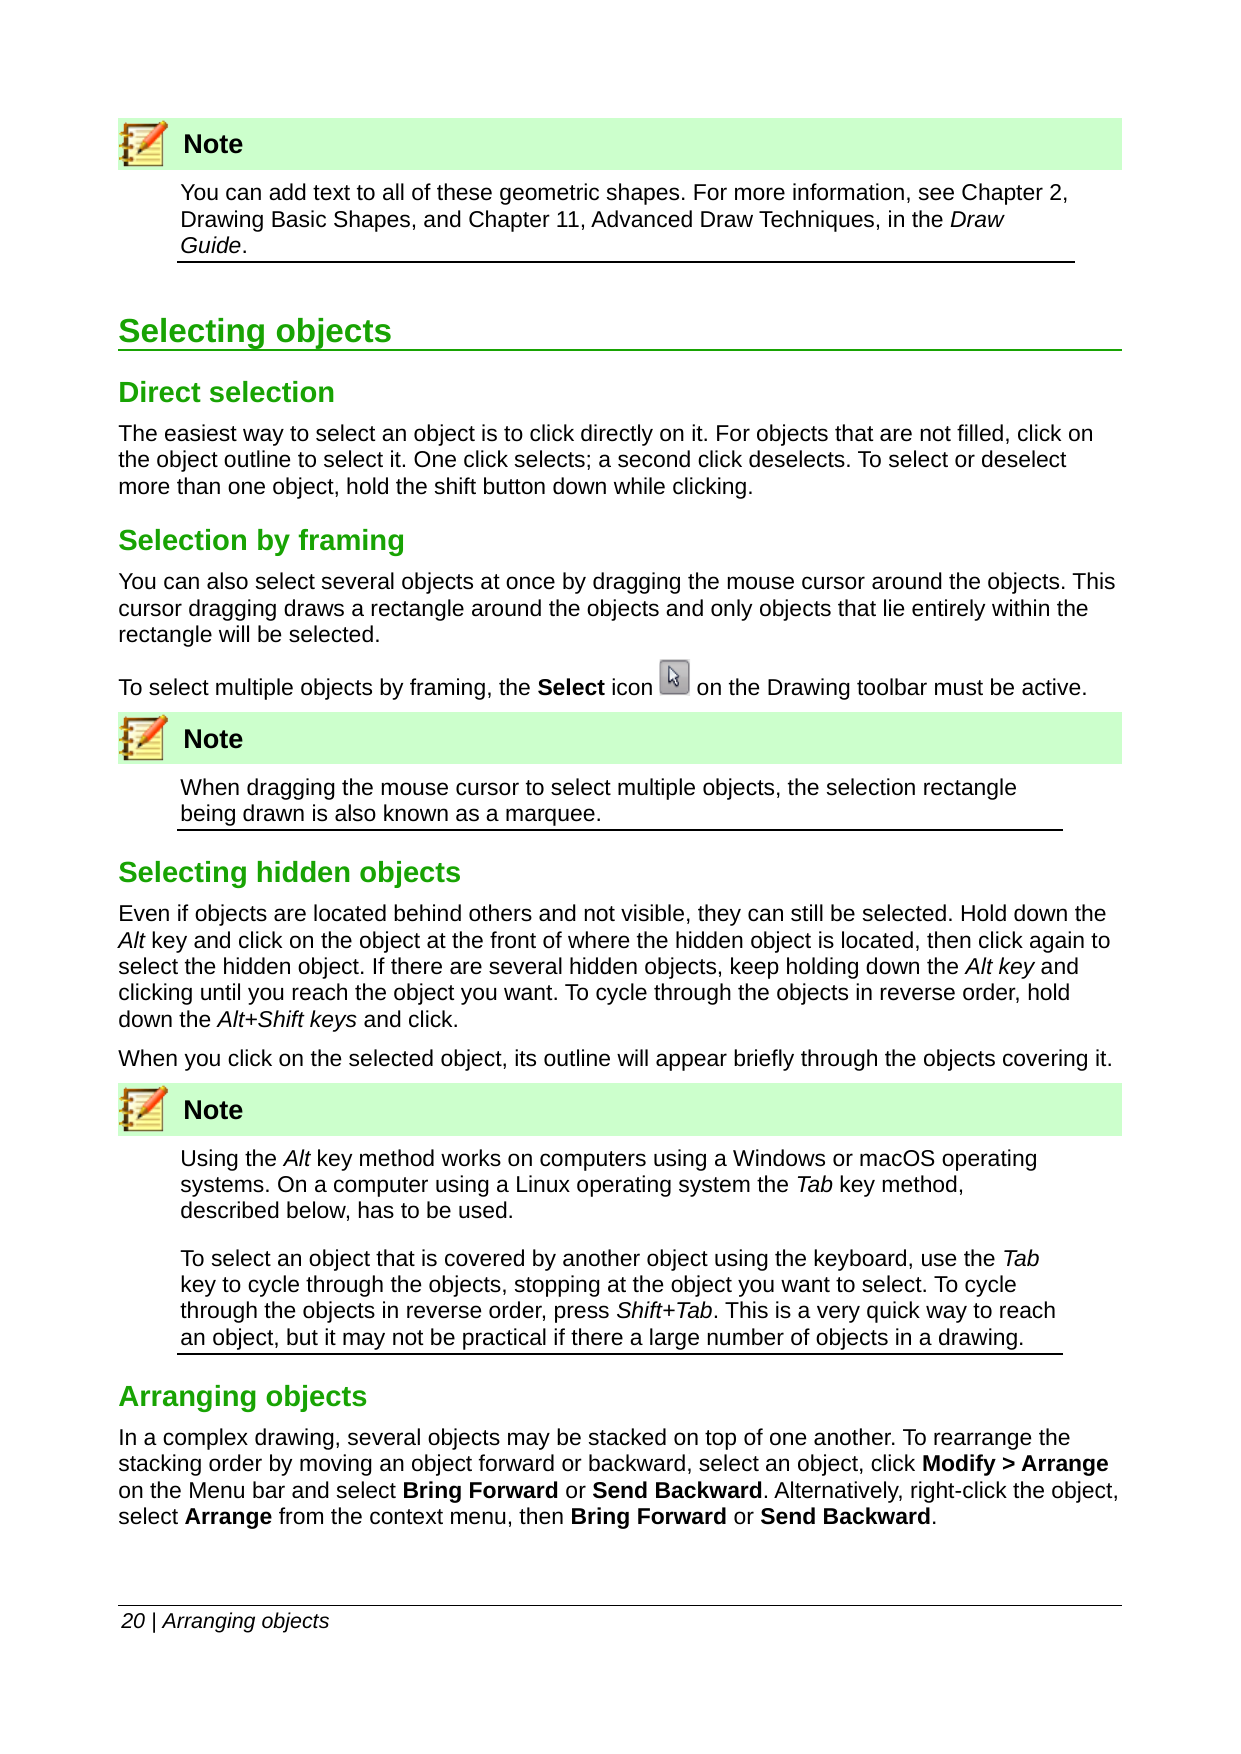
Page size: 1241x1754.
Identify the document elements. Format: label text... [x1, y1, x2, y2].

subtitle Selecting hidden objects [118, 855, 1122, 888]
subtitle Note [118, 118, 1122, 170]
text Even if objects are located behind others and not visible, they can still be selected. Hold down the Alt key and click on the object at the front of where the hidden object is located, then click again to select the hidden object. If there are several hidden objects, keep holding down the Alt key and clicking until you reach the object you want. To cycle through the objects in reverse order, hold down the Alt+Shift keys and click. [118, 900, 1122, 1032]
subtitle Note [118, 712, 1122, 764]
picture [119, 1084, 170, 1135]
picture [659, 659, 691, 696]
subtitle Selecting objects [118, 311, 1122, 349]
text In a complex drawing, several objects may be stacked on top of one another. To rearrange the stacking order by moving an object forward or backward, select an object, click Modify > Arrange on the Menu bar and select Bring Forward or Send Backward. Alternatively, right-click the object, select Arrange from the context menu, then Bring Forward or Send Backward. [118, 1424, 1122, 1529]
subtitle Note [118, 1083, 1122, 1136]
subtitle Arranging objects [118, 1379, 1122, 1412]
text To select multiple objects by framing, the Select icon on the Drawing toolbar must be active. [118, 660, 1122, 700]
list You can add text to all of these geometric shapes. For more information, see Chapter 2, Drawing Basic Shapes, and Chapter 11, Advanced Draw Techniques, in the Draw Guide. [177, 176, 1075, 261]
subtitle Direct selection [118, 375, 1122, 408]
picture [119, 119, 170, 170]
text The easiest way to select an object is to click directly on it. For objects that are not filled, click on the object outline to select it. One click selects; a second click deselects. To select or deselect more than one object, hold the shift button down while clicking. [118, 420, 1122, 499]
subtitle Selection by framing [118, 523, 1122, 556]
text You can also select several objects at once by dragging the mouse cursor around the objects. This cursor dragging draws a rectangle around the objects and only objects that lie entirely within the rectangle will be selected. [118, 568, 1122, 647]
text When dragging the mouse cursor to select multiple objects, the selection rectangle being drawn is also known as a marquee. [177, 771, 1063, 829]
picture [119, 713, 170, 764]
text When you click on the selected object, its outline will appear briefly through the objects covering it. [118, 1044, 1122, 1071]
text To select an object that is covered by another object using the keyboard, use the Tab key to cycle through the objects, stopping at the object you want to select. To cycle through the objects in reverse order, press Shift+Tab. This is a very quick way to reach an object, but it may not be practical if there a large number of objects in a drawing. [177, 1242, 1063, 1353]
text Using the Alt key method works on computers using a Windows or macOS operating systems. On a computer using a Linux operating system the Tab key method, described below, has to be used. [177, 1141, 1063, 1223]
